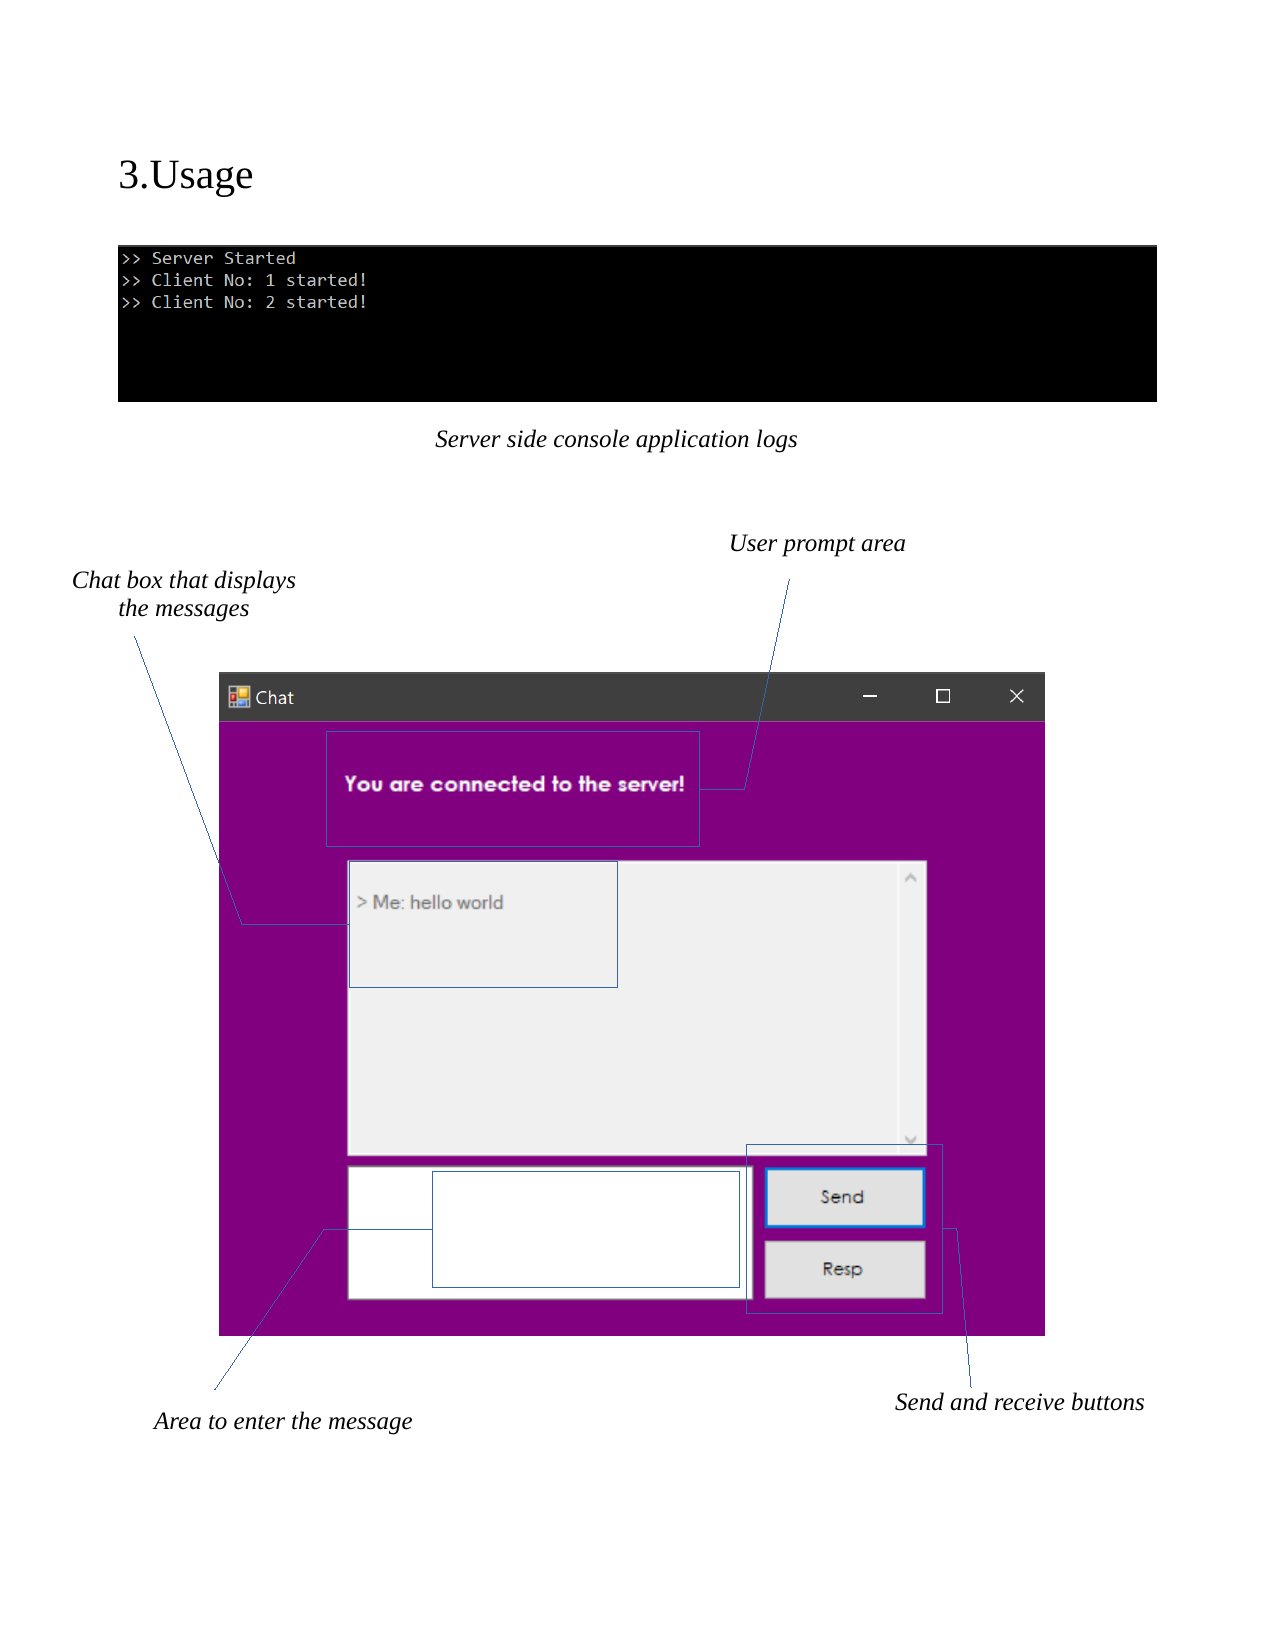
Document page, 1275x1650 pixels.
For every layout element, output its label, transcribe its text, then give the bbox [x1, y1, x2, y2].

picture [118, 245, 1157, 402]
text 3.Usage [118, 149, 1157, 197]
picture [219, 672, 1045, 1336]
